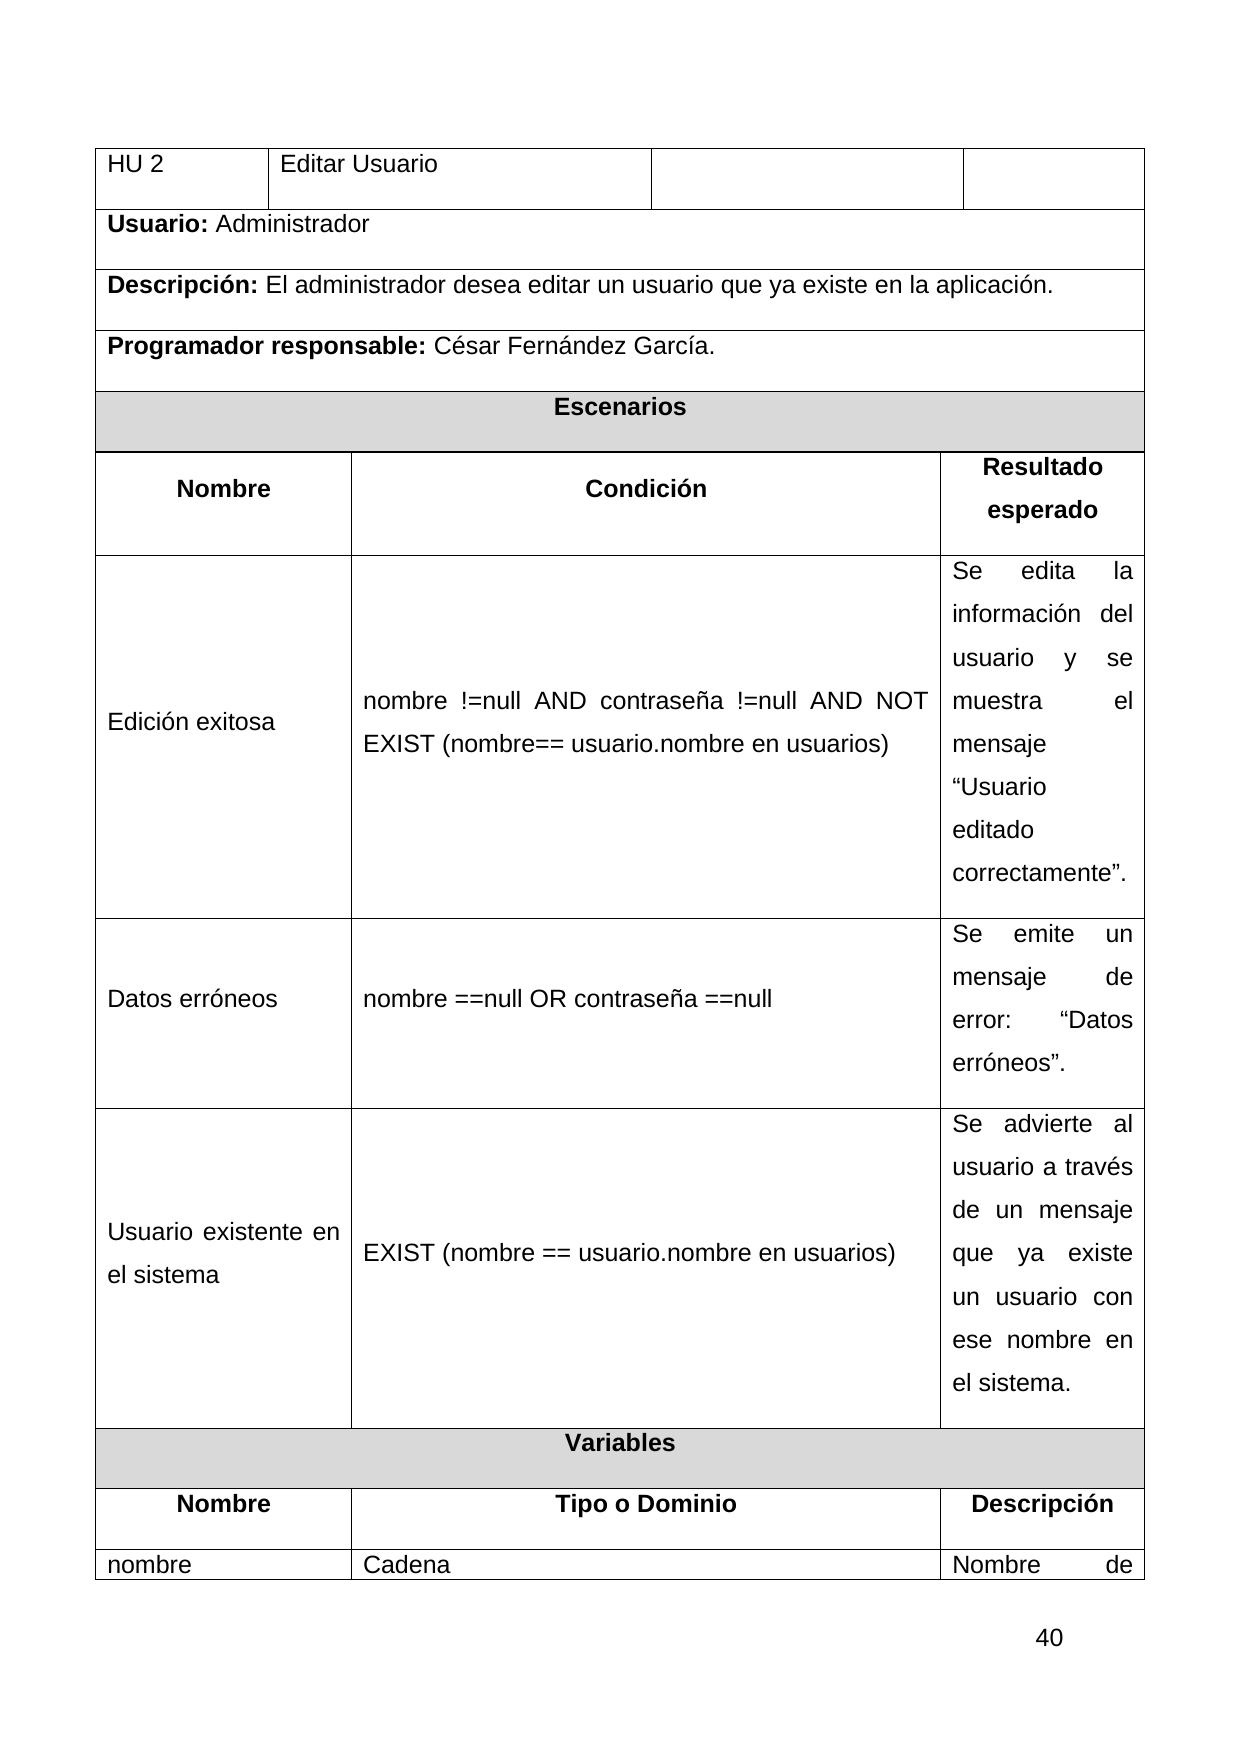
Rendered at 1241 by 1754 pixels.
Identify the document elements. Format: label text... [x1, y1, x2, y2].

table_cell Nombre de [941, 1550, 1144, 1579]
table_cell nombre !=null AND contraseña !=null AND NOT EXIST (nombre== usuario.nombre en usuarios) [352, 556, 940, 918]
table_cell Datos erróneos [96, 919, 351, 1108]
table_cell Usuario existente en el sistema [96, 1109, 351, 1427]
table_cell Descripción [941, 1489, 1144, 1549]
table_cell Condición [352, 453, 940, 555]
table_cell Edición exitosa [96, 556, 351, 918]
table_cell nombre [96, 1550, 351, 1579]
table_cell Nombre [96, 453, 351, 555]
table_cell Usuario: Administrador [96, 210, 1144, 269]
table_cell HU 2 [96, 149, 268, 208]
table_cell Editar Usuario [269, 149, 651, 208]
table_cell Se emite un mensaje de error: “Datos erróneos”. [941, 919, 1144, 1108]
table_cell Cadena [352, 1550, 940, 1579]
table_cell Escenarios [96, 392, 1144, 451]
table_cell Variables [96, 1429, 1144, 1488]
table_cell Se advierte al usuario a través de un mensaje que ya existe un usuario con ese nombre en el sistema. [941, 1109, 1144, 1427]
table_cell Descripción: El administrador desea editar un usuario que ya existe en la aplicación. [96, 270, 1144, 330]
table_cell Nombre [96, 1489, 351, 1549]
table_cell Resultado esperado [941, 453, 1144, 555]
table_cell [652, 149, 963, 208]
table_cell Programador responsable: César Fernández García. [96, 331, 1144, 391]
table_cell EXIST (nombre == usuario.nombre en usuarios) [352, 1109, 940, 1427]
table_cell nombre ==null OR contraseña ==null [352, 919, 940, 1108]
table_cell Se edita la información del usuario y se muestra el mensaje “Usuario editado correctamente”. [941, 556, 1144, 918]
table_cell Tipo o Dominio [352, 1489, 940, 1549]
table_cell [964, 149, 1144, 208]
